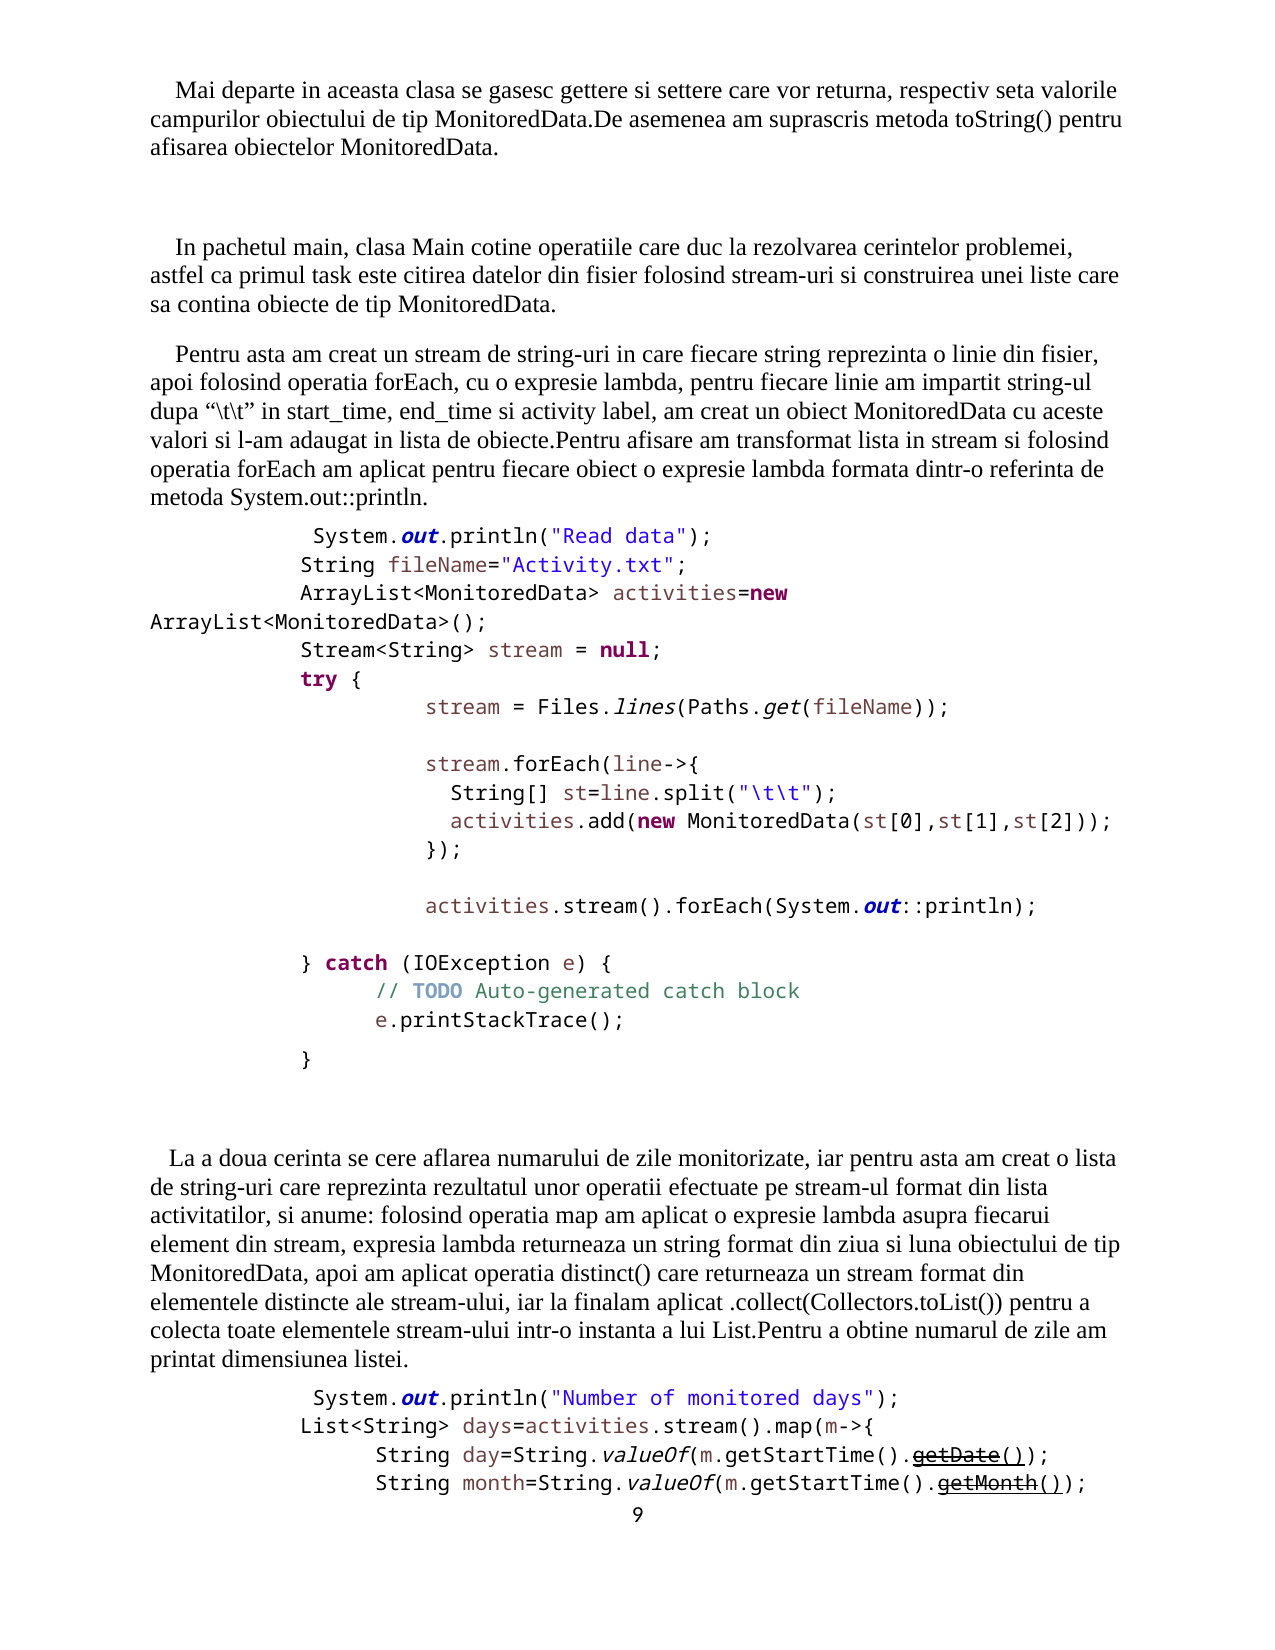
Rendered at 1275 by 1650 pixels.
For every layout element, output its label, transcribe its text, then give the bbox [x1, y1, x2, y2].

text } [150, 1044, 1125, 1072]
text Stream<String> stream = null; [150, 635, 1125, 664]
text Pentru asta am creat un stream de string-uri in care fiecare string reprezinta o linie din fisier, apoi folosind operatia forEach, cu o expresie lambda, pentru fiecare linie am impartit string-ul dupa “\t\t” in start_time, end_time si activity label, am creat un obiect MonitoredData cu aceste valori si l-am adaugat in lista de obiecte.Pentru afisare am transformat lista in stream si folosind operatia forEach am aplicat pentru fiecare obiect o expresie lambda formata dintr-o referinta de metoda System.out::println. [150, 339, 1125, 511]
text e.printStackTrace(); [150, 1005, 1125, 1033]
text System.out.println("Read data"); [150, 522, 1125, 550]
text Mai departe in aceasta clasa se gasesc gettere si settere care vor returna, respectiv seta valorile campurilor obiectului de tip MonitoredData.De asemenea am suprascris metoda toString() pentru afisarea obiectelor MonitoredData. [150, 75, 1125, 161]
text La a doua cerinta se cere aflarea numarului de zile monitorizate, iar pentru asta am creat o lista de string-uri care reprezinta rezultatul unor operatii efectuate pe stream-ul format din lista activitatilor, si anume: folosind operatia map am aplicat o expresie lambda asupra fiecarui element din stream, expresia lambda returneaza un string format din ziua si luna obiectului de tip MonitoredData, apoi am aplicat operatia distinct() care returneaza un stream format din elementele distincte ale stream-ului, iar la finalam aplicat .collect(Collectors.toList()) pentru a colecta toate elementele stream-ului intr-o instanta a lui List.Pentru a obtine numarul de zile am printat dimensiunea listei. [150, 1143, 1125, 1373]
text }); [150, 834, 1125, 863]
text stream = Files.lines(Paths.get(fileName)); [150, 692, 1125, 721]
text } catch (IOException e) { [150, 948, 1125, 977]
text String month=String.valueOf(m.getStartTime().getMonth()); [150, 1468, 1125, 1497]
text activities.add(new MonitoredData(st[0],st[1],st[2])); [150, 806, 1125, 834]
text // TODO Auto-generated catch block [150, 977, 1125, 1005]
text In pachetul main, clasa Main cotine operatiile care duc la rezolvarea cerintelor problemei, astfel ca primul task este citirea datelor din fisier folosind stream-uri si construirea unei liste care sa contina obiecte de tip MonitoredData. [150, 232, 1125, 318]
text List<String> days=activities.stream().map(m->{ [150, 1412, 1125, 1440]
text ArrayList<MonitoredData> activities=new ArrayList<MonitoredData>(); [150, 578, 1125, 635]
text try { [150, 664, 1125, 692]
text String day=String.valueOf(m.getStartTime().getDate()); [150, 1440, 1125, 1468]
text System.out.println("Number of monitored days"); [150, 1383, 1125, 1412]
text String[] st=line.split("\t\t"); [150, 778, 1125, 806]
text String fileName="Activity.txt"; [150, 550, 1125, 578]
text stream.forEach(line->{ [150, 749, 1125, 778]
text activities.stream().forEach(System.out::println); [150, 891, 1125, 920]
